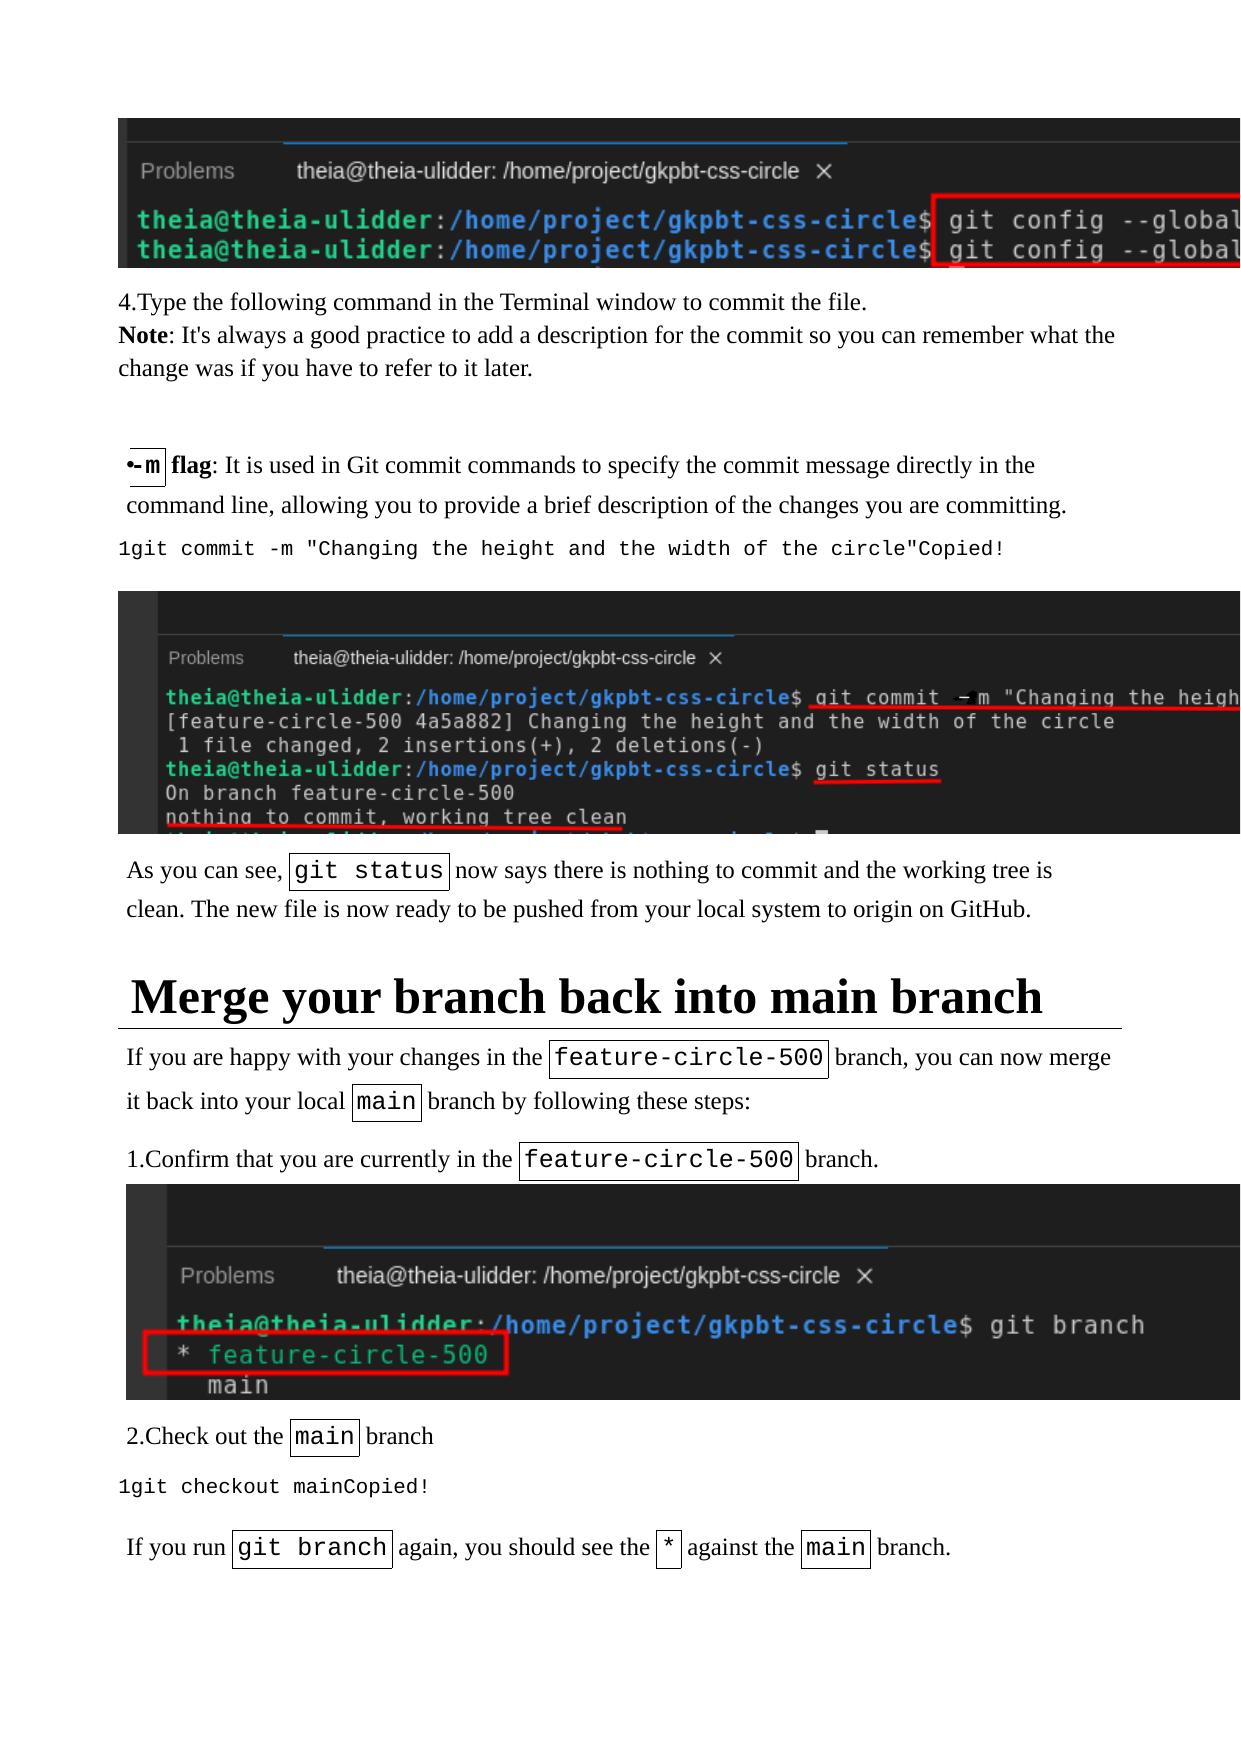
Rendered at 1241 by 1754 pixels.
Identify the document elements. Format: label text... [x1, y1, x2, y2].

list branch. [871, 1530, 1116, 1568]
list Confirm that you are currently in the feature-circle-500 branch. [126, 1142, 1116, 1184]
picture [118, 118, 1241, 268]
list git branch [233, 1531, 392, 1568]
list again, you should see the [393, 1530, 656, 1568]
picture [126, 1184, 1241, 1400]
list branch [360, 1418, 1116, 1456]
text 4.Type the following command in the Terminal window to commit the file. Note: It's always a good practice to add a description for the commit so you can remember what the change was if you have to refer to it later. [118, 287, 1122, 382]
text If you are happy with your changes in the feature-circle-500 branch, you can now merge it back into your local main branch by following these steps: [126, 1040, 1116, 1122]
list against the [682, 1530, 801, 1568]
list main [802, 1531, 870, 1568]
list * [657, 1531, 681, 1568]
subtitle Merge your branch back into main branch [118, 967, 1122, 1028]
list -m flag: It is used in Git commit commands to specify the commit message directly in the command line, allowing you to provide a brief description of the changes you are committing. [126, 448, 1116, 519]
list If you run [126, 1530, 232, 1568]
picture [118, 591, 1241, 834]
text As you can see, git status now says there is nothing to commit and the working tree is clean. The new file is now ready to be pushed from your local system to origin on GitHub. [126, 852, 1116, 923]
list Check out the main [126, 1418, 359, 1456]
list 1git commit -m "Changing the height and the width of the circle"Copied! [118, 538, 1122, 562]
list 1git checkout mainCopied! [118, 1477, 1122, 1500]
